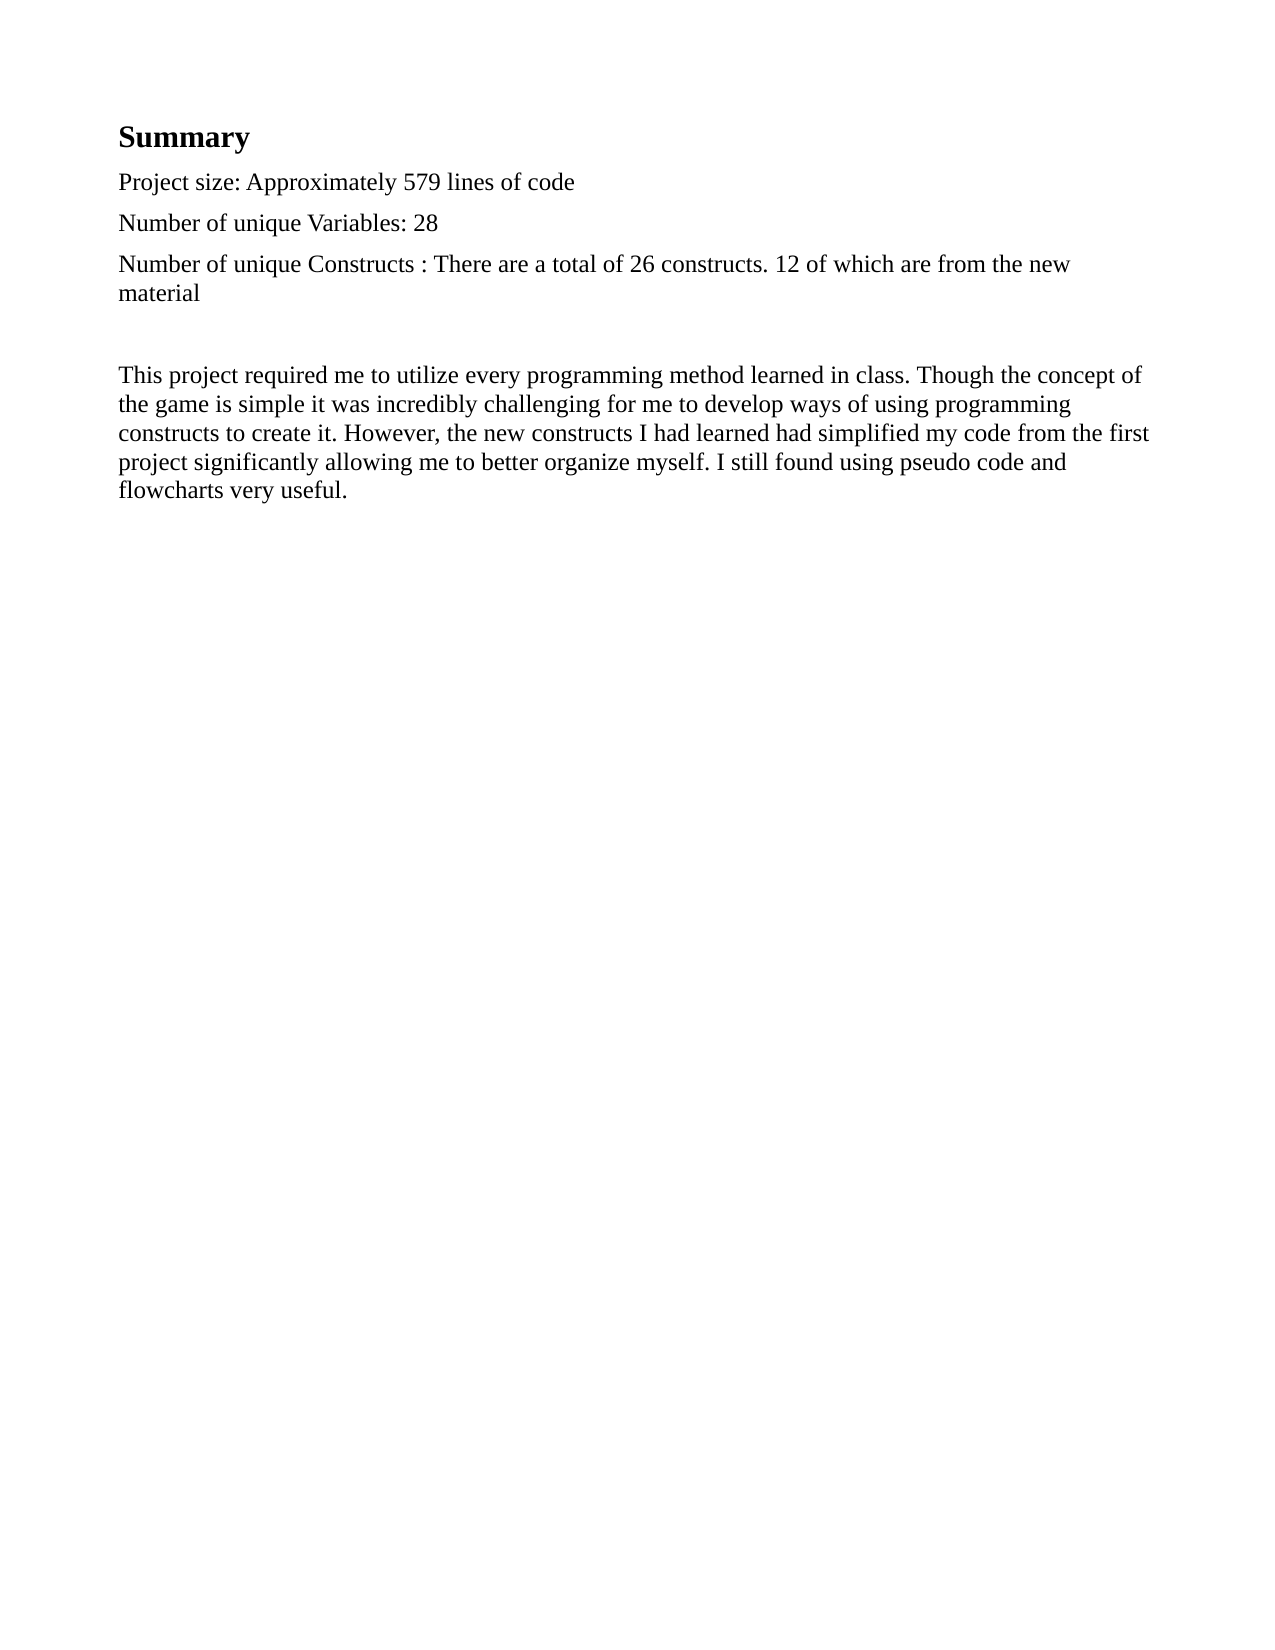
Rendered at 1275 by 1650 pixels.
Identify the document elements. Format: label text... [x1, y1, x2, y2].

text This project required me to utilize every programming method learned in class. Though the concept of the game is simple it was incredibly challenging for me to develop ways of using programming constructs to create it. However, the new constructs I had learned had simplified my code from the first project significantly allowing me to better organize myself. I still found using pseudo code and flowcharts very useful. [118, 360, 1157, 504]
text Summary [118, 118, 1157, 154]
text Number of unique Constructs : There are a total of 26 constructs. 12 of which are from the new material [118, 249, 1157, 307]
text Number of unique Variables: 28 [118, 208, 1157, 237]
text Project size: Approximately 579 lines of code [118, 167, 1157, 195]
